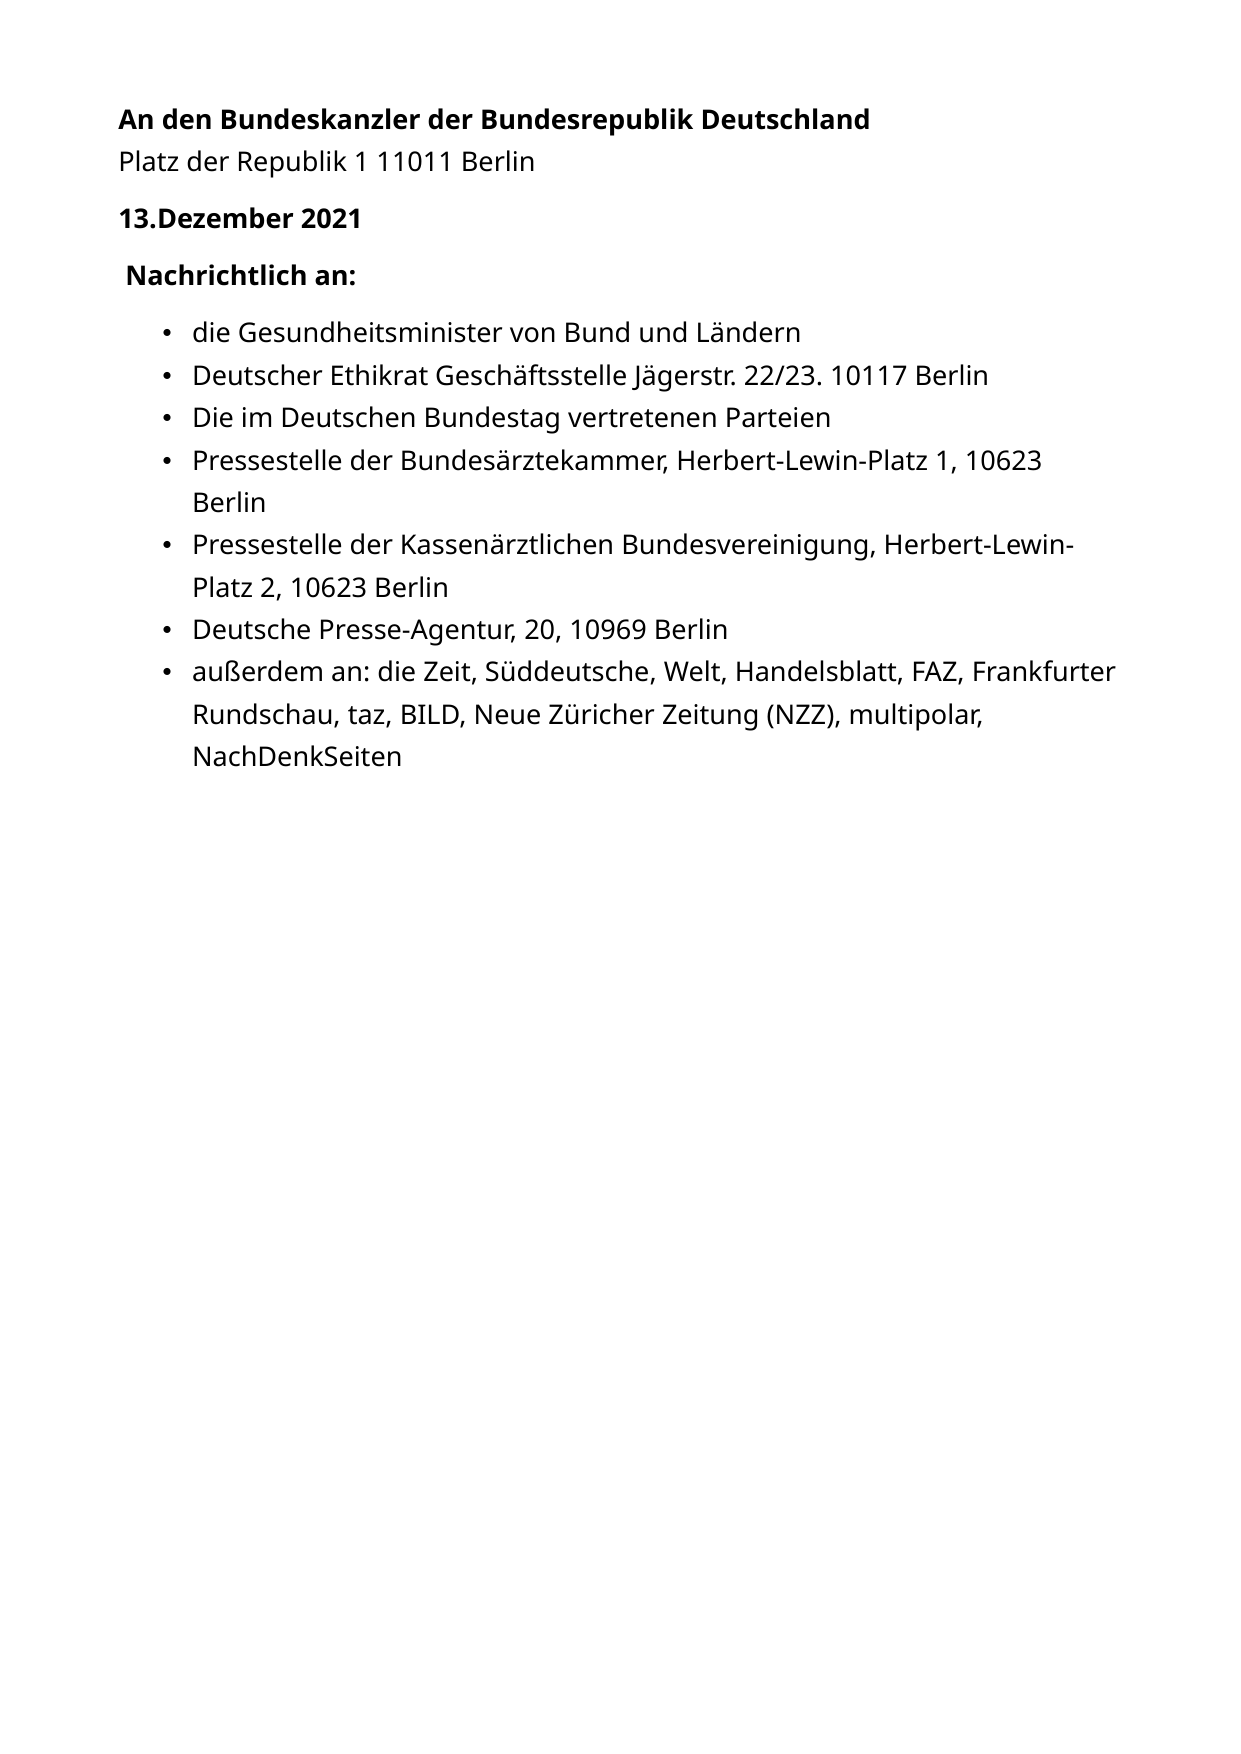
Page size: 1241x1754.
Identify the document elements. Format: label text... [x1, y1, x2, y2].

list Deutscher Ethikrat Geschäftsstelle Jägerstr. 22/23. 10117 Berlin [162, 356, 1122, 393]
list Pressestelle der Bundesärztekammer, Herbert-Lewin-Platz 1, 10623 Berlin [162, 441, 1122, 520]
list Die im Deutschen Bundestag vertretenen Parteien [162, 398, 1122, 435]
text 13.Dezember 2021 [118, 200, 1122, 237]
list die Gesundheitsminister von Bund und Ländern [162, 314, 1122, 351]
list Deutsche Presse-Agentur, 20, 10969 Berlin [162, 611, 1122, 647]
list außerdem an: die Zeit, Süddeutsche, Welt, Handelsblatt, FAZ, Frankfurter Rundschau, taz, BILD, Neue Züricher Zeitung (NZZ), multipolar, NachDenkSeiten [162, 653, 1122, 774]
text Nachrichtlich an: [118, 257, 1122, 294]
list Pressestelle der Kassenärztlichen Bundesvereinigung, Herbert-Lewin-Platz 2, 10623 Berlin [162, 526, 1122, 605]
text An den Bundeskanzler der Bundesrepublik Deutschland Platz der Republik 1 11011 Berlin [118, 100, 1122, 180]
